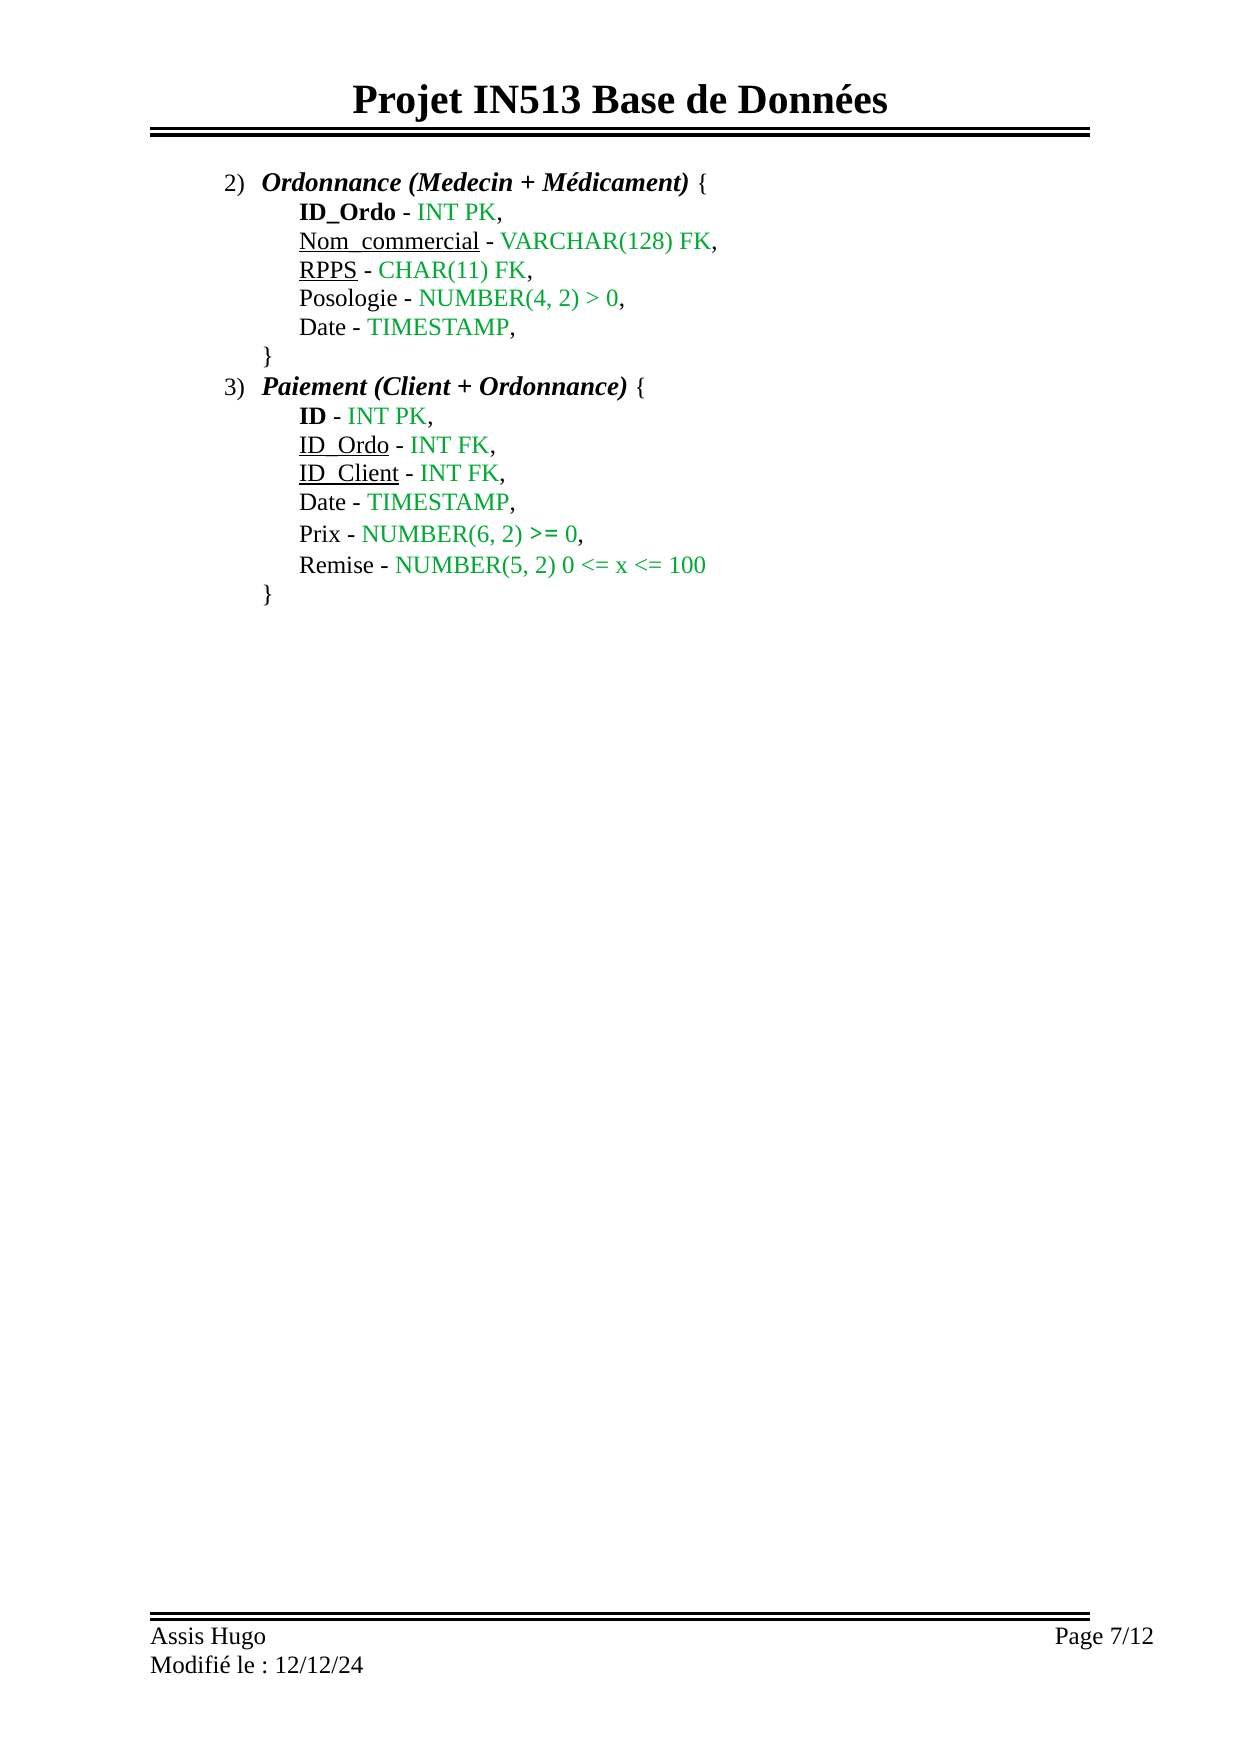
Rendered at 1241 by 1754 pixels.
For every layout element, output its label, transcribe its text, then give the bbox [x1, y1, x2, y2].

list Paiement (Client + Ordonnance) { [224, 370, 1090, 401]
list ID_Ordo - INT FK, [261, 430, 1090, 458]
list } [224, 341, 1090, 370]
list } [224, 579, 1090, 607]
list ID_Client - INT FK, [261, 458, 1090, 487]
list Posologie - NUMBER(4, 2) > 0, [261, 283, 1090, 312]
list Prix - NUMBER(6, 2) >= 0, [261, 516, 1090, 550]
list Ordonnance (Medecin + Médicament) { [224, 166, 1090, 197]
list Date - TIMESTAMP, [261, 487, 1090, 516]
list Remise - NUMBER(5, 2) 0 <= x <= 100 [261, 550, 1090, 579]
list ID - INT PK, [261, 401, 1090, 430]
list ID_Ordo - INT PK, [261, 197, 1090, 226]
list Nom_commercial - VARCHAR(128) FK, [261, 226, 1090, 255]
list Date - TIMESTAMP, [261, 312, 1090, 341]
list RPPS - CHAR(11) FK, [261, 255, 1090, 283]
